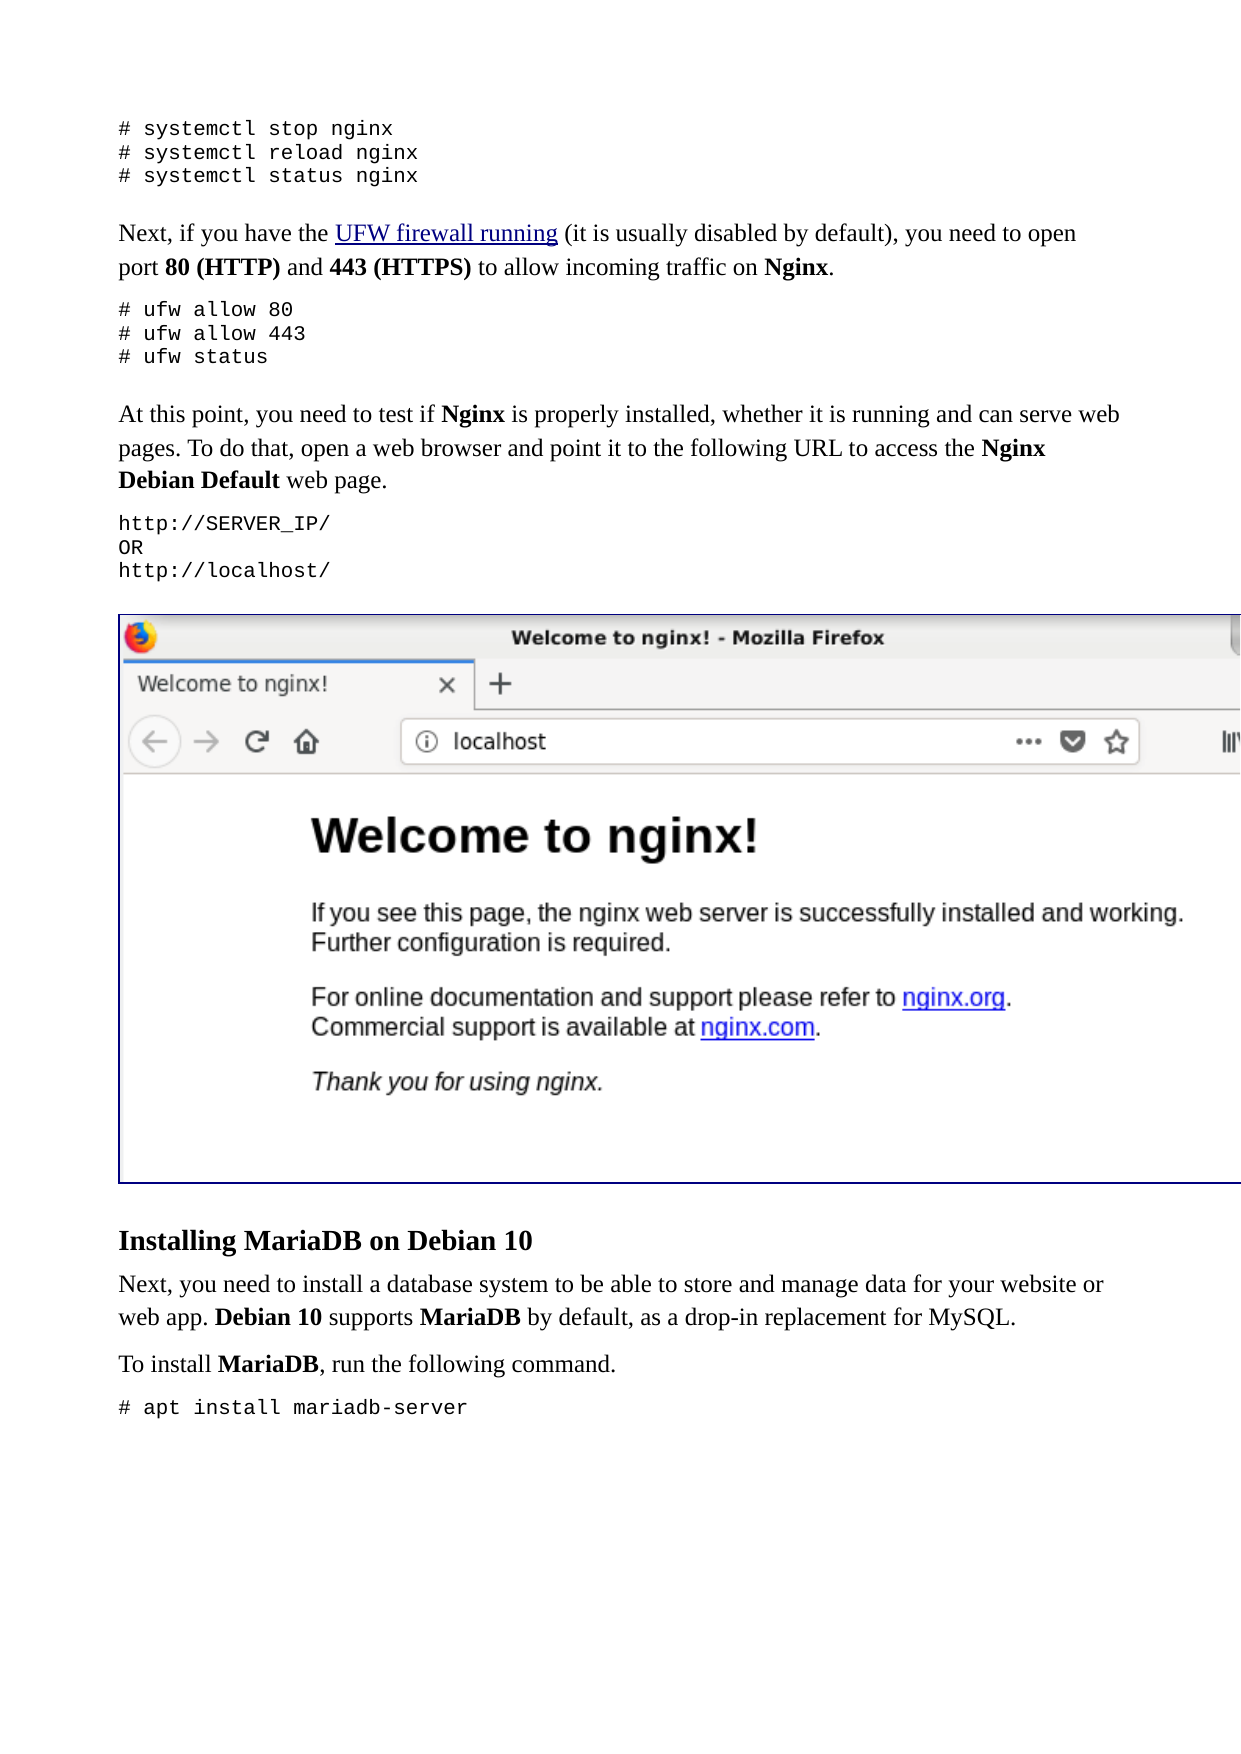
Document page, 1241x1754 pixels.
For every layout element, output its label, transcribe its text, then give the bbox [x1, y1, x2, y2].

text http://SERVER_IP/ [118, 513, 1122, 537]
text # systemctl stop nginx [118, 118, 1122, 142]
text # ufw allow 443 [118, 323, 1122, 346]
text http://localhost/ [118, 561, 1122, 584]
picture [120, 615, 1241, 1182]
text At this point, you need to test if Nginx is properly installed, whether it is running and can serve web pages. To do that, open a web browser and point it to the following URL to access the Nginx Debian Default web page. [118, 399, 1122, 494]
text To install MariaDB, run the following command. [118, 1349, 1122, 1378]
text OR [118, 537, 1122, 561]
subtitle Installing MariaDB on Debian 10 [118, 1223, 1122, 1256]
text # ufw status [118, 346, 1122, 370]
text # systemctl reload nginx [118, 142, 1122, 165]
text # systemctl status nginx [118, 165, 1122, 189]
text # apt install mariadb-server [118, 1397, 1122, 1421]
text Next, you need to install a database system to be able to store and manage data for your website or web app. Debian 10 supports MariaDB by default, as a drop-in replacement for MySQL. [118, 1269, 1122, 1331]
text Next, if you have the UFW firewall running (it is usually disabled by default), you need to open port 80 (HTTP) and 443 (HTTPS) to allow incoming traffic on Nginx. [118, 218, 1122, 280]
text # ufw allow 80 [118, 299, 1122, 323]
